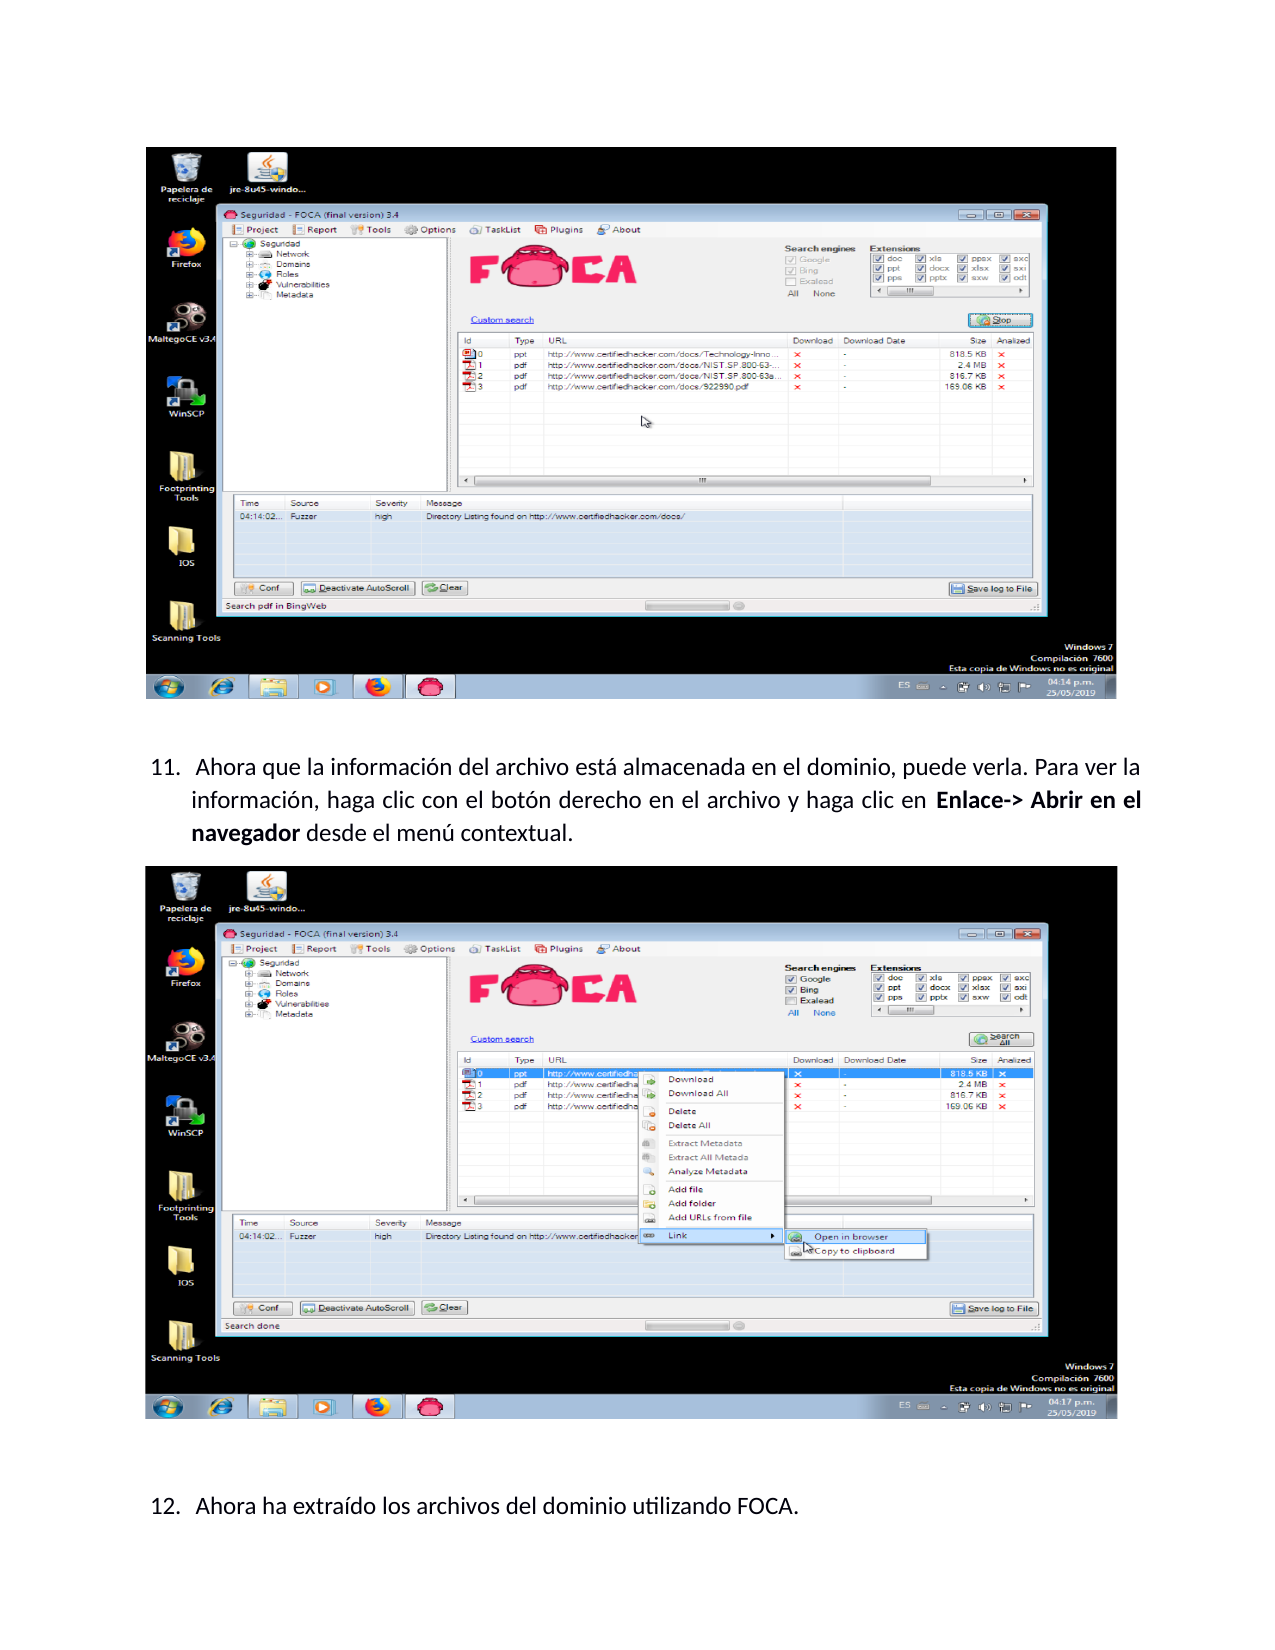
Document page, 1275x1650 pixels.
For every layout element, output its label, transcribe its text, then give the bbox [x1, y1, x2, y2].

picture [145, 866, 1118, 1419]
list Ahora que la información del archivo está almacenada en el dominio, puede verla. Para ver la información, haga clic con el botón derecho en el archivo y haga clic en Enlace-> Abrir en el navegador desde el menú contextual. [150, 751, 1142, 847]
list Ahora ha extraído los archivos del dominio utilizando FOCA. [150, 1490, 1142, 1520]
picture [146, 147, 1117, 699]
